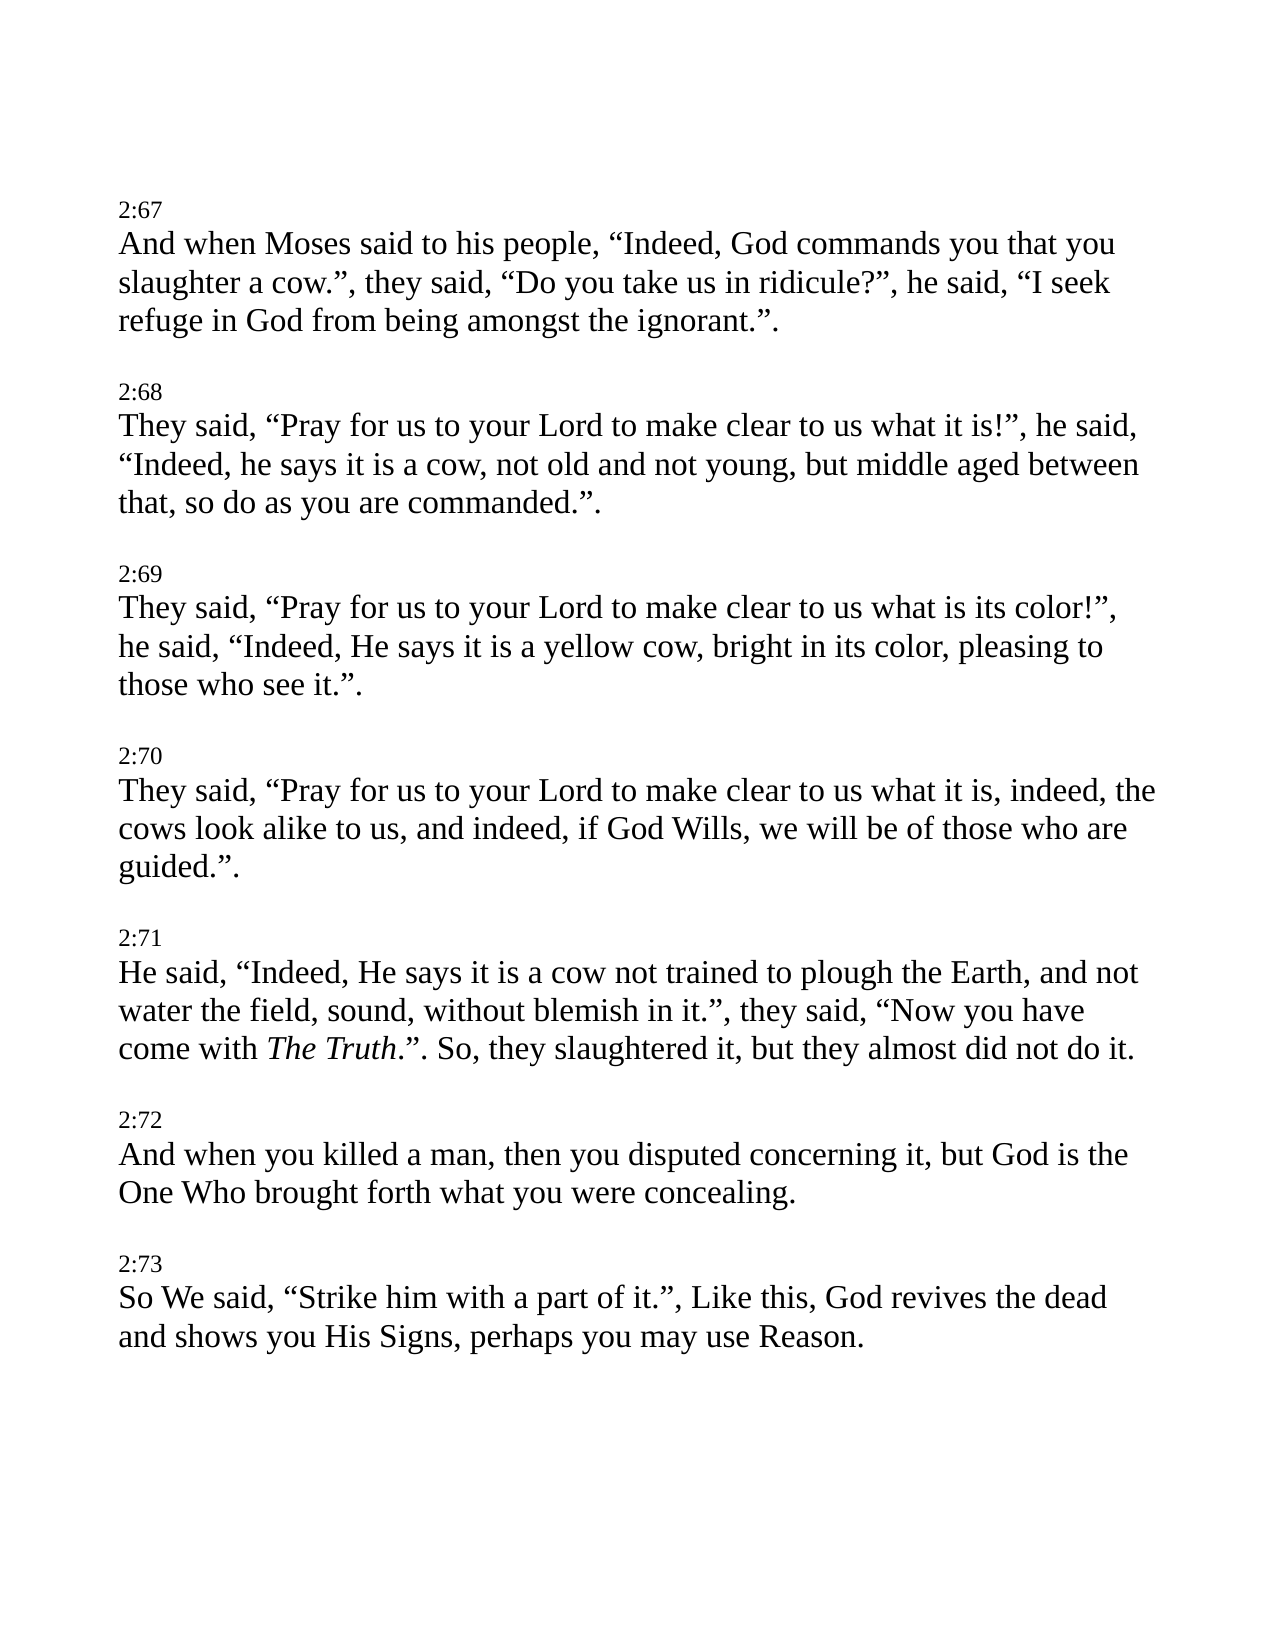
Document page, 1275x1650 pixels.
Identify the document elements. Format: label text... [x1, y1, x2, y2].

text 2:69 [118, 559, 1157, 588]
text They said, “Pray for us to your Lord to make clear to us what it is, indeed, the cows look alike to us, and indeed, if God Wills, we will be of those who are guided.”. [118, 770, 1157, 885]
text And when Moses said to his people, “Indeed, God commands you that you slaughter a cow.”, they said, “Do you take us in ridicule?”, he said, “I seek refuge in God from being amongst the ignorant.”. [118, 223, 1157, 338]
text So We said, “Strike him with a part of it.”, Like this, God revives the dead and shows you His Signs, perhaps you may use Reason. [118, 1278, 1157, 1354]
text 2:72 [118, 1105, 1157, 1134]
text They said, “Pray for us to your Lord to make clear to us what is its color!”, he said, “Indeed, He says it is a yellow cow, bright in its color, pleasing to those who see it.”. [118, 588, 1157, 703]
text 2:73 [118, 1249, 1157, 1278]
text 2:70 [118, 741, 1157, 770]
text He said, “Indeed, He says it is a cow not trained to plough the Earth, and not water the field, sound, without blemish in it.”, they said, “Now you have come with The Truth.”. So, they slaughtered it, but they almost did not do it. [118, 952, 1157, 1067]
text 2:68 [118, 377, 1157, 406]
text 2:67 [118, 156, 1157, 223]
text They said, “Pray for us to your Lord to make clear to us what it is!”, he said, “Indeed, he says it is a cow, not old and not young, but middle aged between that, so do as you are commanded.”. [118, 406, 1157, 521]
text 2:71 [118, 923, 1157, 952]
text And when you killed a man, then you disputed concerning it, but God is the One Who brought forth what you were concealing. [118, 1134, 1157, 1211]
